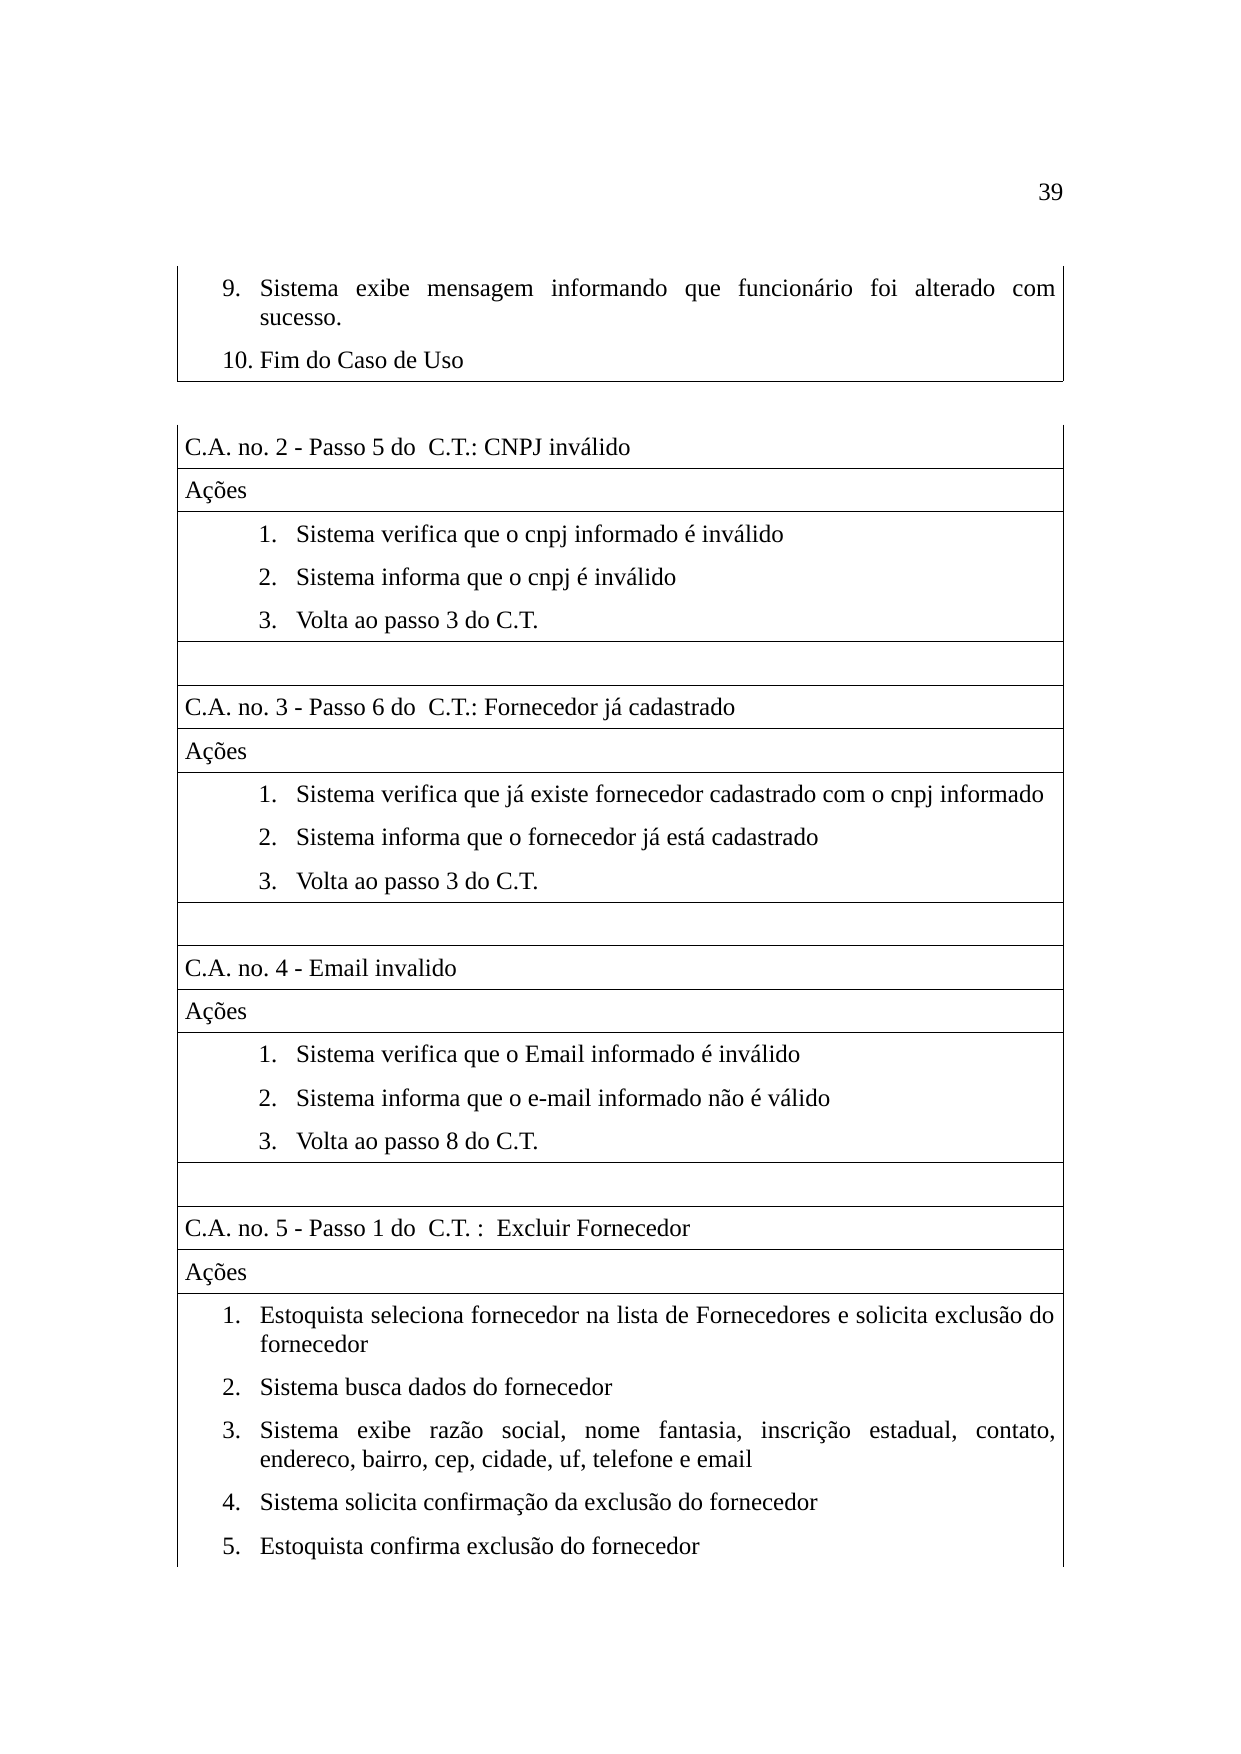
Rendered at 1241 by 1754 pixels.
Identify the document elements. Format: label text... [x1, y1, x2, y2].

table_cell Sistema exibe razão social, nome fantasia, inscrição estadual, contato, endereco, bairro, cep, cidade, uf, telefone e email [178, 1408, 1063, 1480]
table_cell Estoquista confirma exclusão do fornecedor [178, 1524, 1063, 1567]
table_cell Estoquista seleciona fornecedor na lista de Fornecedores e solicita exclusão do fornecedor [178, 1294, 1063, 1365]
table_cell Sistema busca dados do fornecedor [178, 1365, 1063, 1408]
table_cell Sistema informa que o e-mail informado não é válido [178, 1076, 1063, 1119]
table_cell Fim do Caso de Uso [178, 338, 1063, 381]
table_cell [178, 903, 1063, 945]
table_cell Sistema solicita confirmação da exclusão do fornecedor [178, 1480, 1063, 1523]
table_cell Sistema informa que o fornecedor já está cadastrado [178, 815, 1063, 858]
table_cell [178, 1163, 1063, 1206]
table_cell C.A. no. 5 - Passo 1 do C.T. : Excluir Fornecedor [178, 1207, 1063, 1249]
table_cell [177, 382, 1063, 424]
table_cell Ações [178, 1250, 1063, 1293]
table_cell C.A. no. 2 - Passo 5 do C.T.: CNPJ inválido [178, 425, 1063, 468]
table_cell Sistema verifica que o cnpj informado é inválido [178, 512, 1063, 555]
table_cell Ações [178, 729, 1063, 772]
table_cell Sistema verifica que já existe fornecedor cadastrado com o cnpj informado [178, 773, 1063, 815]
table_cell C.A. no. 3 - Passo 6 do C.T.: Fornecedor já cadastrado [178, 686, 1063, 728]
table_cell Volta ao passo 3 do C.T. [178, 859, 1063, 902]
table_cell Ações [178, 990, 1063, 1032]
table_cell C.A. no. 4 - Email invalido [178, 946, 1063, 989]
table_cell Sistema verifica que o Email informado é inválido [178, 1033, 1063, 1076]
table_cell Sistema exibe mensagem informando que funcionário foi alterado com sucesso. [178, 266, 1063, 338]
table_cell Ações [178, 469, 1063, 511]
table_cell Volta ao passo 3 do C.T. [178, 598, 1063, 641]
table_cell Volta ao passo 8 do C.T. [178, 1119, 1063, 1162]
table_cell [178, 642, 1063, 685]
table_cell Sistema informa que o cnpj é inválido [178, 555, 1063, 598]
